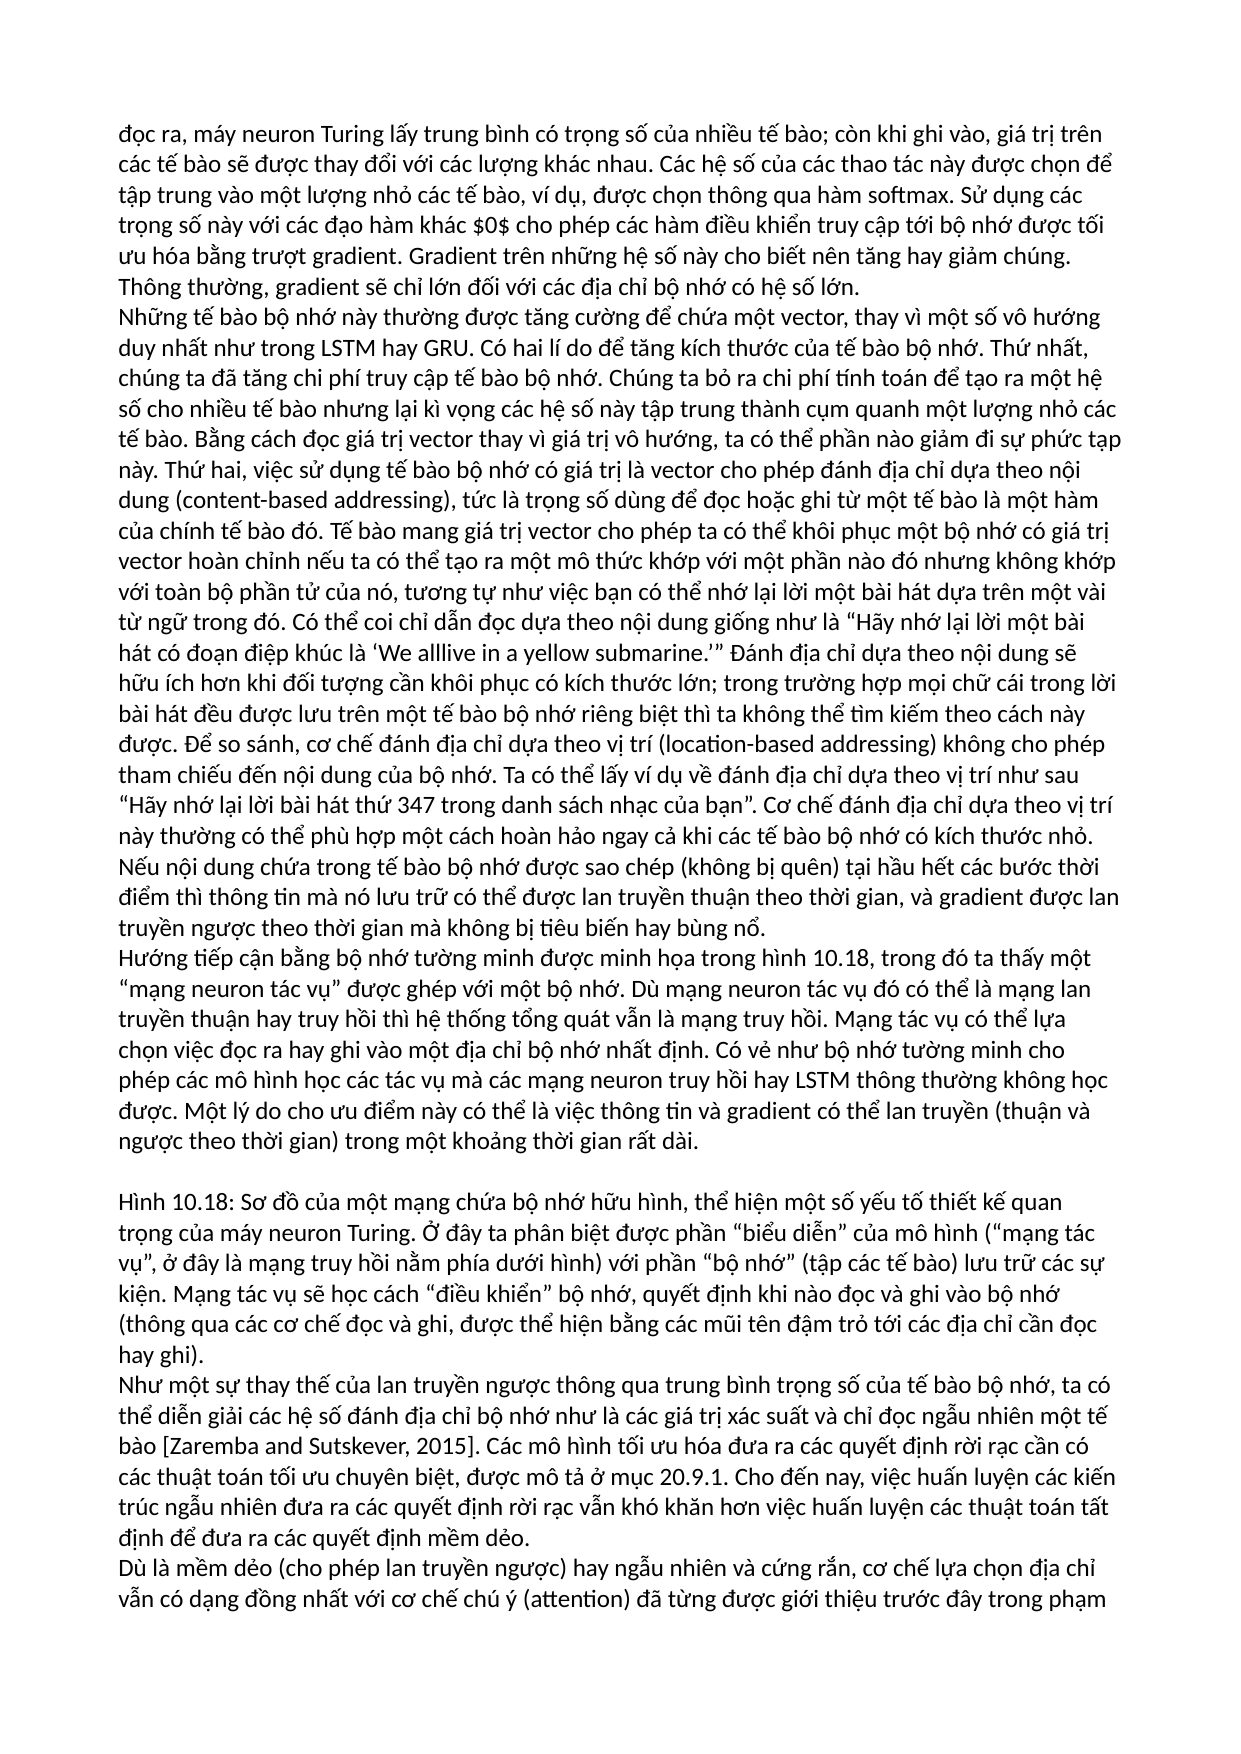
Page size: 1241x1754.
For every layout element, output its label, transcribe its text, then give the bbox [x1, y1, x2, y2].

text Dù là mềm dẻo (cho phép lan truyền ngược) hay ngẫu nhiên và cứng rắn, cơ chế lựa chọn địa chỉ vẫn có dạng đồng nhất với cơ chế chú ý (attention) đã từng được giới thiệu trước đây trong phạm [118, 1553, 1122, 1614]
text Như một sự thay thế của lan truyền ngược thông qua trung bình trọng số của tế bào bộ nhớ, ta có thể diễn giải các hệ số đánh địa chỉ bộ nhớ như là các giá trị xác suất và chỉ đọc ngẫu nhiên một tế bào [Zaremba and Sutskever, 2015]. Các mô hình tối ưu hóa đưa ra các quyết định rời rạc cần có các thuật toán tối ưu chuyên biệt, được mô tả ở mục 20.9.1. Cho đến nay, việc huấn luyện các kiến trúc ngẫu nhiên đưa ra các quyết định rời rạc vẫn khó khăn hơn việc huấn luyện các thuật toán tất định để đưa ra các quyết định mềm dẻo. [118, 1369, 1122, 1553]
text Hướng tiếp cận bằng bộ nhớ tường minh được minh họa trong hình 10.18, trong đó ta thấy một “mạng neuron tác vụ” được ghép với một bộ nhớ. Dù mạng neuron tác vụ đó có thể là mạng lan truyền thuận hay truy hồi thì hệ thống tổng quát vẫn là mạng truy hồi. Mạng tác vụ có thể lựa chọn việc đọc ra hay ghi vào một địa chỉ bộ nhớ nhất định. Có vẻ như bộ nhớ tường minh cho phép các mô hình học các tác vụ mà các mạng neuron truy hồi hay LSTM thông thường không học được. Một lý do cho ưu điểm này có thể là việc thông tin và gradient có thể lan truyền (thuận và ngược theo thời gian) trong một khoảng thời gian rất dài. [118, 942, 1122, 1156]
text Hình 10.18: Sơ đồ của một mạng chứa bộ nhớ hữu hình, thể hiện một số yếu tố thiết kế quan trọng của máy neuron Turing. Ở đây ta phân biệt được phần “biểu diễn” của mô hình (“mạng tác vụ”, ở đây là mạng truy hồi nằm phía dưới hình) với phần “bộ nhớ” (tập các tế bào) lưu trữ các sự kiện. Mạng tác vụ sẽ học cách “điều khiển” bộ nhớ, quyết định khi nào đọc và ghi vào bộ nhớ (thông qua các cơ chế đọc và ghi, được thể hiện bằng các mũi tên đậm trỏ tới các địa chỉ cần đọc hay ghi). [118, 1186, 1122, 1369]
text đọc ra, máy neuron Turing lấy trung bình có trọng số của nhiều tế bào; còn khi ghi vào, giá trị trên các tế bào sẽ được thay đổi với các lượng khác nhau. Các hệ số của các thao tác này được chọn để tập trung vào một lượng nhỏ các tế bào, ví dụ, được chọn thông qua hàm softmax. Sử dụng các trọng số này với các đạo hàm khác $0$ cho phép các hàm điều khiển truy cập tới bộ nhớ được tối ưu hóa bằng trượt gradient. Gradient trên những hệ số này cho biết nên tăng hay giảm chúng. Thông thường, gradient sẽ chỉ lớn đối với các địa chỉ bộ nhớ có hệ số lớn. [118, 118, 1122, 301]
text Nếu nội dung chứa trong tế bào bộ nhớ được sao chép (không bị quên) tại hầu hết các bước thời điểm thì thông tin mà nó lưu trữ có thể được lan truyền thuận theo thời gian, và gradient được lan truyền ngược theo thời gian mà không bị tiêu biến hay bùng nổ. [118, 851, 1122, 942]
text Những tế bào bộ nhớ này thường được tăng cường để chứa một vector, thay vì một số vô hướng duy nhất như trong LSTM hay GRU. Có hai lí do để tăng kích thước của tế bào bộ nhớ. Thứ nhất, chúng ta đã tăng chi phí truy cập tế bào bộ nhớ. Chúng ta bỏ ra chi phí tính toán để tạo ra một hệ số cho nhiều tế bào nhưng lại kì vọng các hệ số này tập trung thành cụm quanh một lượng nhỏ các tế bào. Bằng cách đọc giá trị vector thay vì giá trị vô hướng, ta có thể phần nào giảm đi sự phức tạp này. Thứ hai, việc sử dụng tế bào bộ nhớ có giá trị là vector cho phép đánh địa chỉ dựa theo nội dung (content-based addressing), tức là trọng số dùng để đọc hoặc ghi từ một tế bào là một hàm của chính tế bào đó. Tế bào mang giá trị vector cho phép ta có thể khôi phục một bộ nhớ có giá trị vector hoàn chỉnh nếu ta có thể tạo ra một mô thức khớp với một phần nào đó nhưng không khớp với toàn bộ phần tử của nó, tương tự như việc bạn có thể nhớ lại lời một bài hát dựa trên một vài từ ngữ trong đó. Có thể coi chỉ dẫn đọc dựa theo nội dung giống như là “Hãy nhớ lại lời một bài hát có đoạn điệp khúc là ‘We alllive in a yellow submarine.’” Đánh địa chỉ dựa theo nội dung sẽ hữu ích hơn khi đối tượng cần khôi phục có kích thước lớn; trong trường hợp mọi chữ cái trong lời bài hát đều được lưu trên một tế bào bộ nhớ riêng biệt thì ta không thể tìm kiếm theo cách này được. Để so sánh, cơ chế đánh địa chỉ dựa theo vị trí (location-based addressing) không cho phép tham chiếu đến nội dung của bộ nhớ. Ta có thể lấy ví dụ về đánh địa chỉ dựa theo vị trí như sau “Hãy nhớ lại lời bài hát thứ 347 trong danh sách nhạc của bạn”. Cơ chế đánh địa chỉ dựa theo vị trí này thường có thể phù hợp một cách hoàn hảo ngay cả khi các tế bào bộ nhớ có kích thước nhỏ. [118, 301, 1122, 851]
